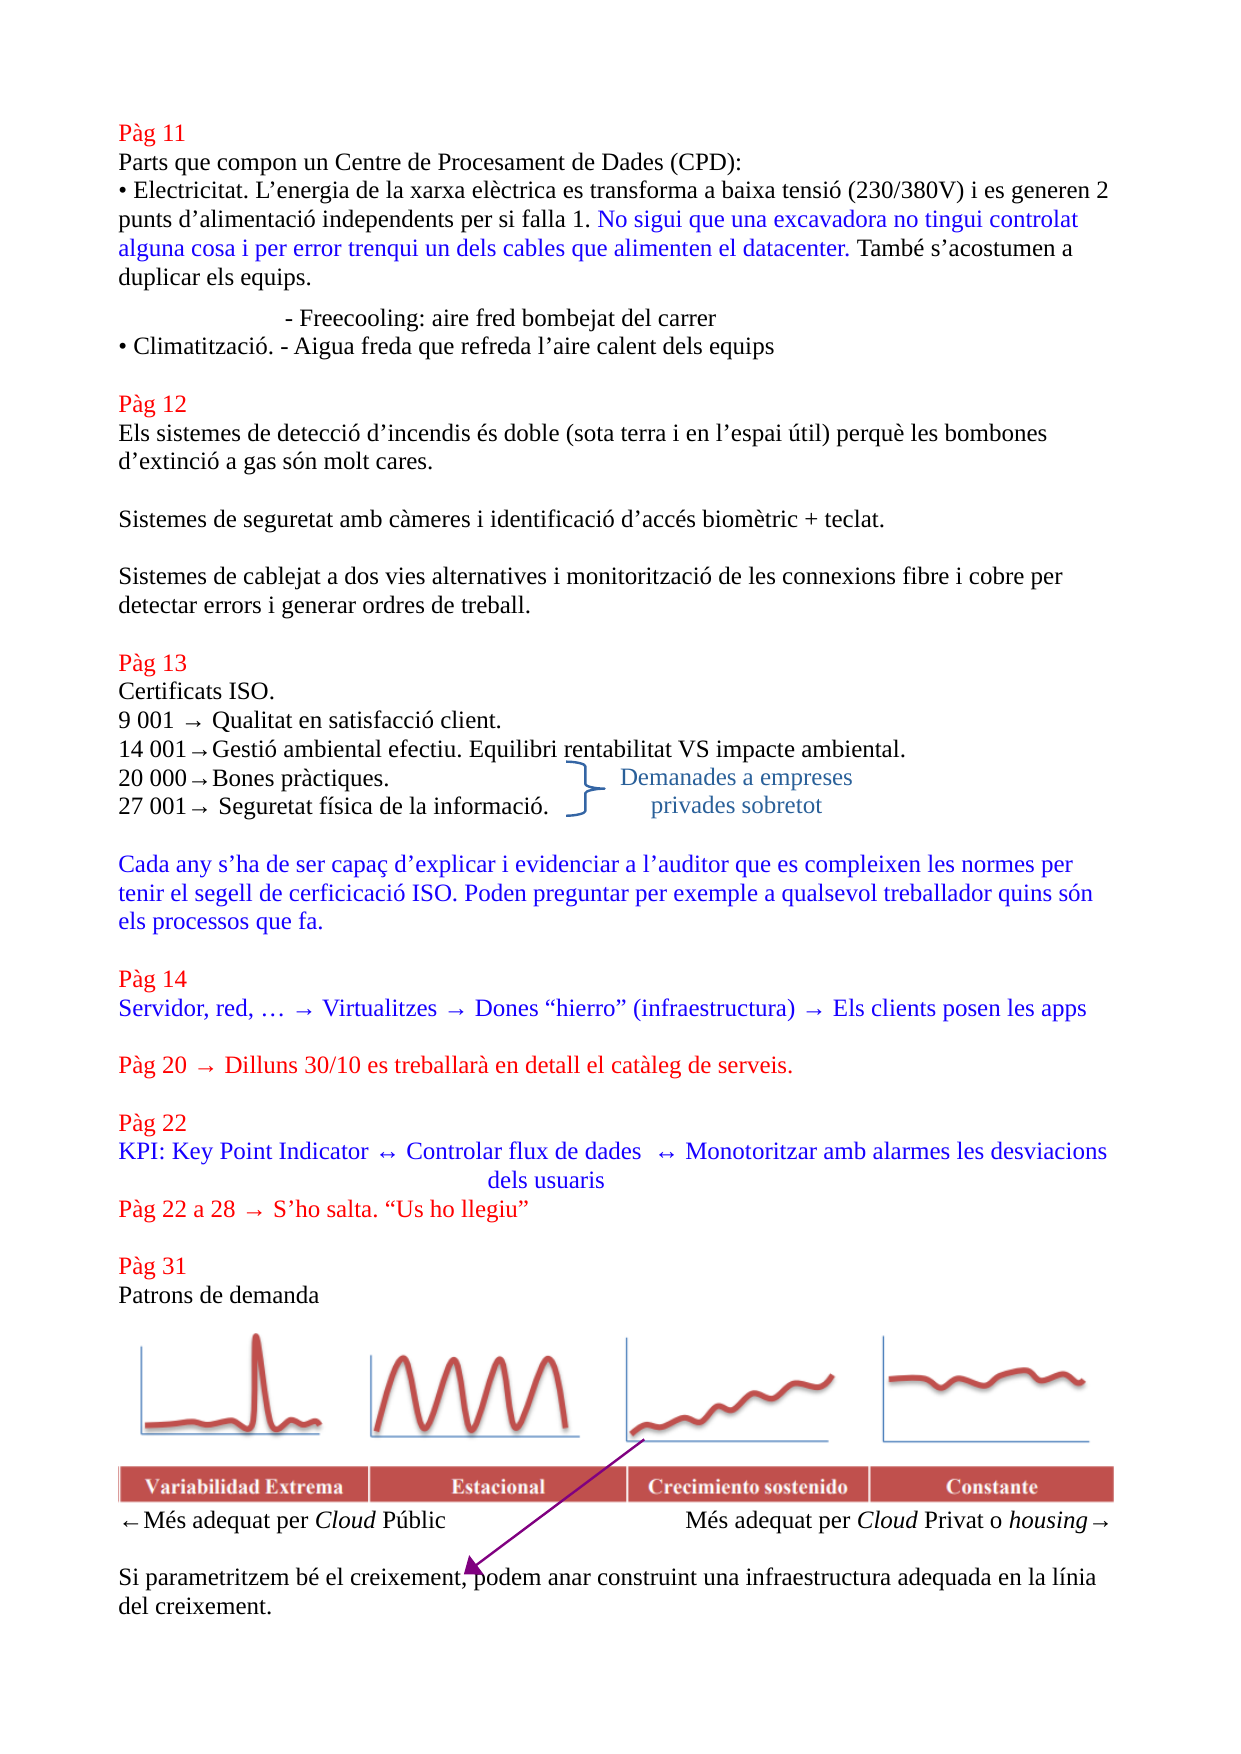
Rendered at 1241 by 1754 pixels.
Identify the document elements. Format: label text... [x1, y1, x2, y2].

text Pàg 13 [118, 648, 1122, 676]
text Si parametritzem bé el creixement, podem anar construint una infraestructura adequada en la línia del creixement. [118, 1562, 1122, 1620]
text Certificats ISO. [118, 676, 1122, 705]
text - Freecooling: aire fred bombejat del carrer [118, 303, 1122, 331]
text Els sistemes de detecció d’incendis és doble (sota terra i en l’espai útil) perquè les bombones d’extinció a gas són molt cares. [118, 418, 1122, 475]
text • Electricitat. L’energia de la xarxa elèctrica es transforma a baixa tensió (230/380V) i es generen 2 punts d’alimentació independents per si falla 1. No sigui que una excavadora no tingui controlat alguna cosa i per error trenqui un dels cables que alimenten el datacenter. També s’acostumen a duplicar els equips. [118, 176, 1122, 291]
text Cada any s’ha de ser capaç d’explicar i evidenciar a l’auditor que es compleixen les normes per tenir el segell de cerficicació ISO. Poden preguntar per exemple a qualsevol treballador quins són els processos que fa. [118, 849, 1122, 935]
text Sistemes de cablejat a dos vies alternatives i monitorització de les connexions fibre i cobre per detectar errors i generar ordres de treball. [118, 561, 1122, 619]
text [118, 1309, 1122, 1316]
text Pàg 12 [118, 389, 1122, 418]
text 20 000→Bones pràctiques. [585, 763, 1122, 791]
text KPI: Key Point Indicator ↔ Controlar flux de dades ↔ Monotoritzar amb alarmes les desviacions [118, 1136, 1122, 1165]
text Pàg 11 [118, 118, 1122, 147]
text ←Més adequat per Cloud Públic [118, 1505, 553, 1533]
text Parts que compon un Centre de Procesament de Dades (CPD): [118, 147, 1122, 176]
text Patrons de demanda [118, 1280, 1122, 1309]
text Pàg 22 a 28 → S’ho salta. “Us ho llegiu” [118, 1194, 1122, 1223]
text Pàg 22 [118, 1108, 1122, 1136]
text 20 000→Bones pràctiques. [118, 763, 589, 791]
text Servidor, red, … → Virtualitzes → Dones “hierro” (infraestructura) → Els clients posen les apps [118, 993, 1122, 1021]
text Més adequat per Cloud Privat o housing→ [523, 1505, 1122, 1533]
text 14 001→Gestió ambiental efectiu. Equilibri rentabilitat VS impacte ambiental. [118, 734, 1122, 763]
text • Climatització. - Aigua freda que refreda l’aire calent dels equips [118, 331, 1122, 360]
text Pàg 20 → Dilluns 30/10 es treballarà en detall el catàleg de serveis. [118, 1050, 1122, 1079]
picture [118, 1316, 1123, 1505]
text Pàg 31 [118, 1251, 1122, 1280]
text dels usuaris [118, 1165, 1122, 1194]
text 9 001 → Qualitat en satisfacció client. [118, 705, 1122, 734]
text Pàg 14 [118, 964, 1122, 993]
text Sistemes de seguretat amb càmeres i identificació d’accés biomètric + teclat. [118, 504, 1122, 533]
text 27 001→ Seguretat física de la informació. [118, 791, 1122, 820]
